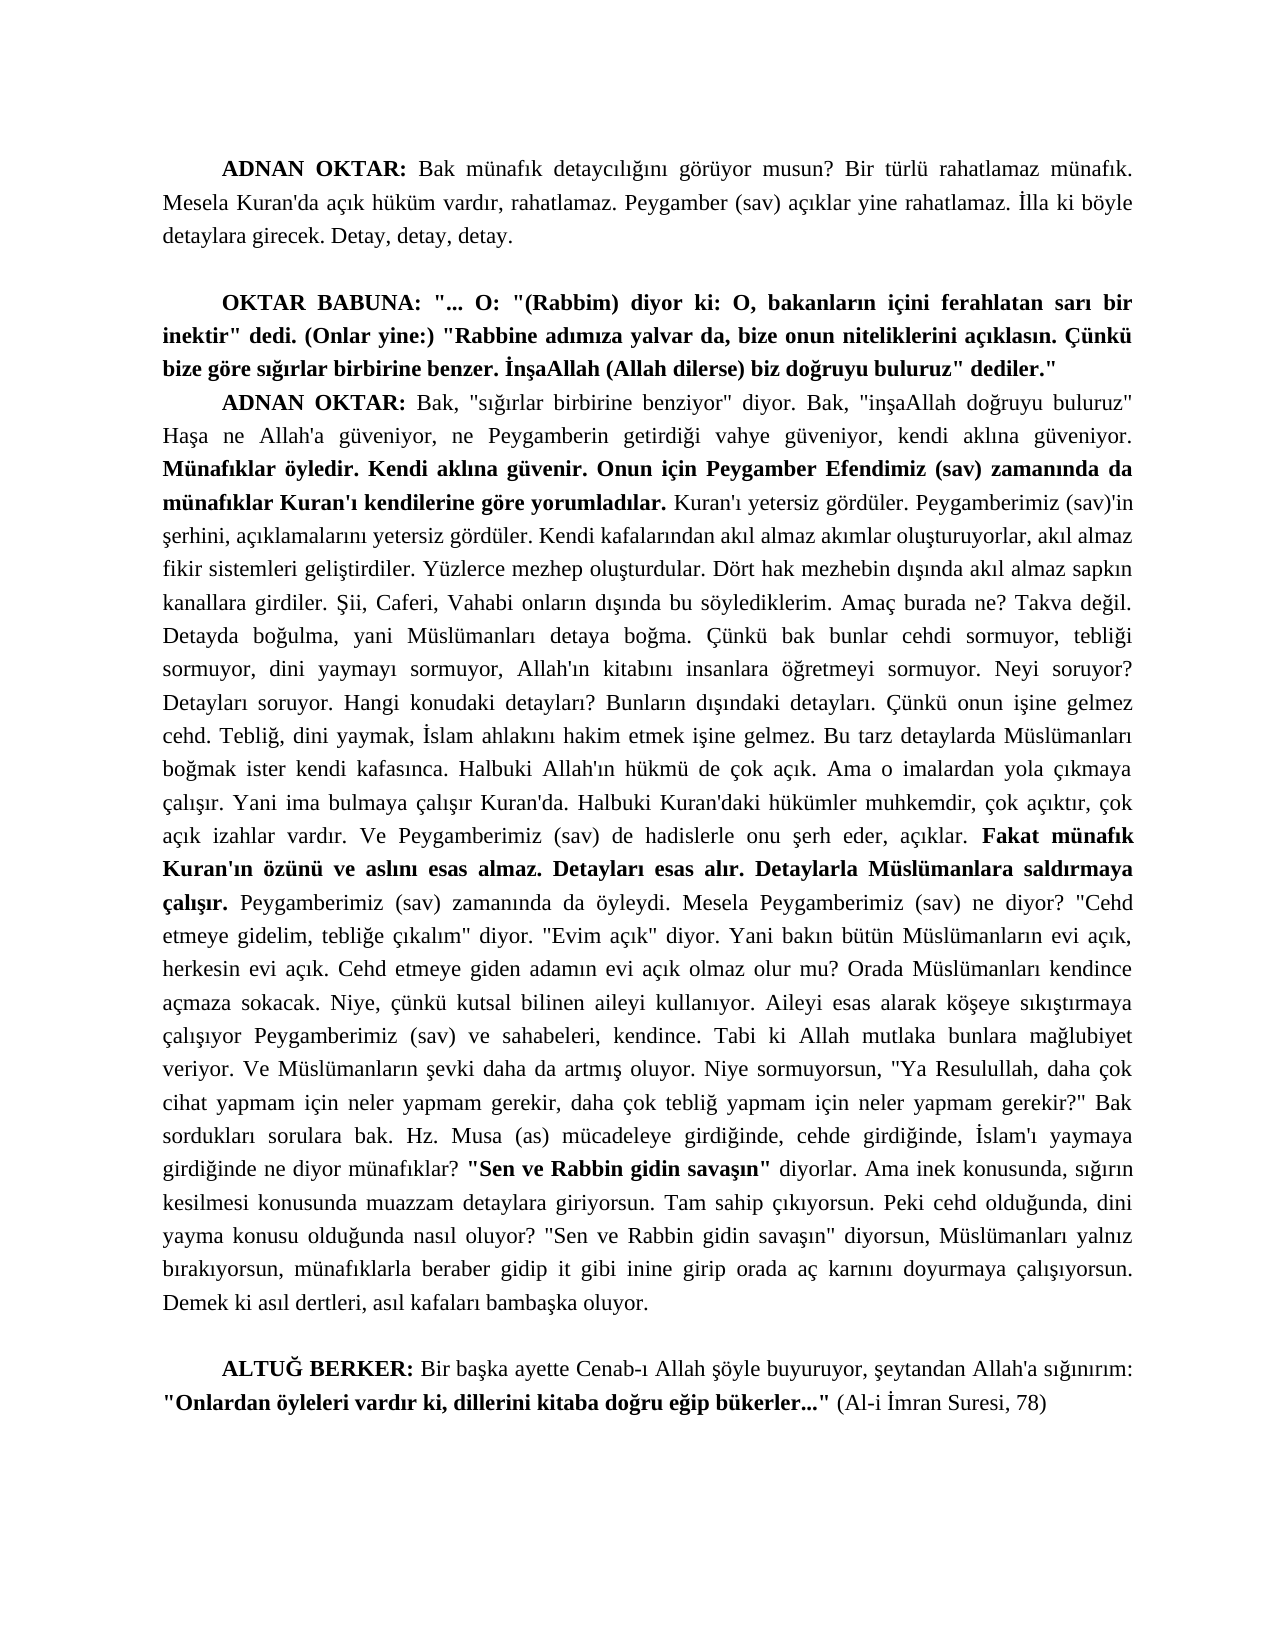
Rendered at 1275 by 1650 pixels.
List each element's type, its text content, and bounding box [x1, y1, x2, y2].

text ALTUĞ BERKER: Bir başka ayette Cenab-ı Allah şöyle buyuruyor, şeytandan Allah'a sığınırım: "Onlardan öyleleri vardır ki, dillerini kitaba doğru eğip bükerler..." (Al-i İmran Suresi, 78) [162, 1350, 1134, 1417]
text ADNAN OKTAR: Bak, "sığırlar birbirine benziyor" diyor. Bak, "inşaAllah doğruyu buluruz" Haşa ne Allah'a güveniyor, ne Peygamberin getirdiği vahye güveniyor, kendi aklına güveniyor. Münafıklar öyledir. Kendi aklına güvenir. Onun için Peygamber Efendimiz (sav) zamanında da münafıklar Kuran'ı kendilerine göre yorumladılar. Kuran'ı yetersiz gördüler. Peygamberimiz (sav)'in şerhini, açıklamalarını yetersiz gördüler. Kendi kafalarından akıl almaz akımlar oluşturuyorlar, akıl almaz fikir sistemleri geliştirdiler. Yüzlerce mezhep oluşturdular. Dört hak mezhebin dışında akıl almaz sapkın kanallara girdiler. Şii, Caferi, Vahabi onların dışında bu söylediklerim. Amaç burada ne? Takva değil. Detayda boğulma, yani Müslümanları detaya boğma. Çünkü bak bunlar cehdi sormuyor, tebliği sormuyor, dini yaymayı sormuyor, Allah'ın kitabını insanlara öğretmeyi sormuyor. Neyi soruyor? Detayları soruyor. Hangi konudaki detayları? Bunların dışındaki detayları. Çünkü onun işine gelmez cehd. Tebliğ, dini yaymak, İslam ahlakını hakim etmek işine gelmez. Bu tarz detaylarda Müslümanları boğmak ister kendi kafasınca. Halbuki Allah'ın hükmü de çok açık. Ama o imalardan yola çıkmaya çalışır. Yani ima bulmaya çalışır Kuran'da. Halbuki Kuran'daki hükümler muhkemdir, çok açıktır, çok açık izahlar vardır. Ve Peygamberimiz (sav) de hadislerle onu şerh eder, açıklar. Fakat münafık Kuran'ın özünü ve aslını esas almaz. Detayları esas alır. Detaylarla Müslümanlara saldırmaya çalışır. Peygamberimiz (sav) zamanında da öyleydi. Mesela Peygamberimiz (sav) ne diyor? "Cehd etmeye gidelim, tebliğe çıkalım" diyor. "Evim açık" diyor. Yani bakın bütün Müslümanların evi açık, herkesin evi açık. Cehd etmeye giden adamın evi açık olmaz olur mu? Orada Müslümanları kendince açmaza sokacak. Niye, çünkü kutsal bilinen aileyi kullanıyor. Aileyi esas alarak köşeye sıkıştırmaya çalışıyor Peygamberimiz (sav) ve sahabeleri, kendince. Tabi ki Allah mutlaka bunlara mağlubiyet veriyor. Ve Müslümanların şevki daha da artmış oluyor. Niye sormuyorsun, "Ya Resulullah, daha çok cihat yapmam için neler yapmam gerekir, daha çok tebliğ yapmam için neler yapmam gerekir?" Bak sordukları sorulara bak. Hz. Musa (as) mücadeleye girdiğinde, cehde girdiğinde, İslam'ı yaymaya girdiğinde ne diyor münafıklar? "Sen ve Rabbin gidin savaşın" diyorlar. Ama inek konusunda, sığırın kesilmesi konusunda muazzam detaylara giriyorsun. Tam sahip çıkıyorsun. Peki cehd olduğunda, dini yayma konusu olduğunda nasıl oluyor? "Sen ve Rabbin gidin savaşın" diyorsun, Müslümanları yalnız bırakıyorsun, münafıklarla beraber gidip it gibi inine girip orada aç karnını doyurmaya çalışıyorsun. Demek ki asıl dertleri, asıl kafaları bambaşka oluyor. [162, 383, 1134, 1317]
text ADNAN OKTAR: Bak münafık detaycılığını görüyor musun? Bir türlü rahatlamaz münafık. Mesela Kuran'da açık hüküm vardır, rahatlamaz. Peygamber (sav) açıklar yine rahatlamaz. İlla ki böyle detaylara girecek. Detay, detay, detay. [162, 150, 1134, 250]
text OKTAR BABUNA: "... O: "(Rabbim) diyor ki: O, bakanların içini ferahlatan sarı bir inektir" dedi. (Onlar yine:) "Rabbine adımıza yalvar da, bize onun niteliklerini açıklasın. Çünkü bize göre sığırlar birbirine benzer. İnşaAllah (Allah dilerse) biz doğruyu buluruz" dediler." [162, 283, 1134, 383]
